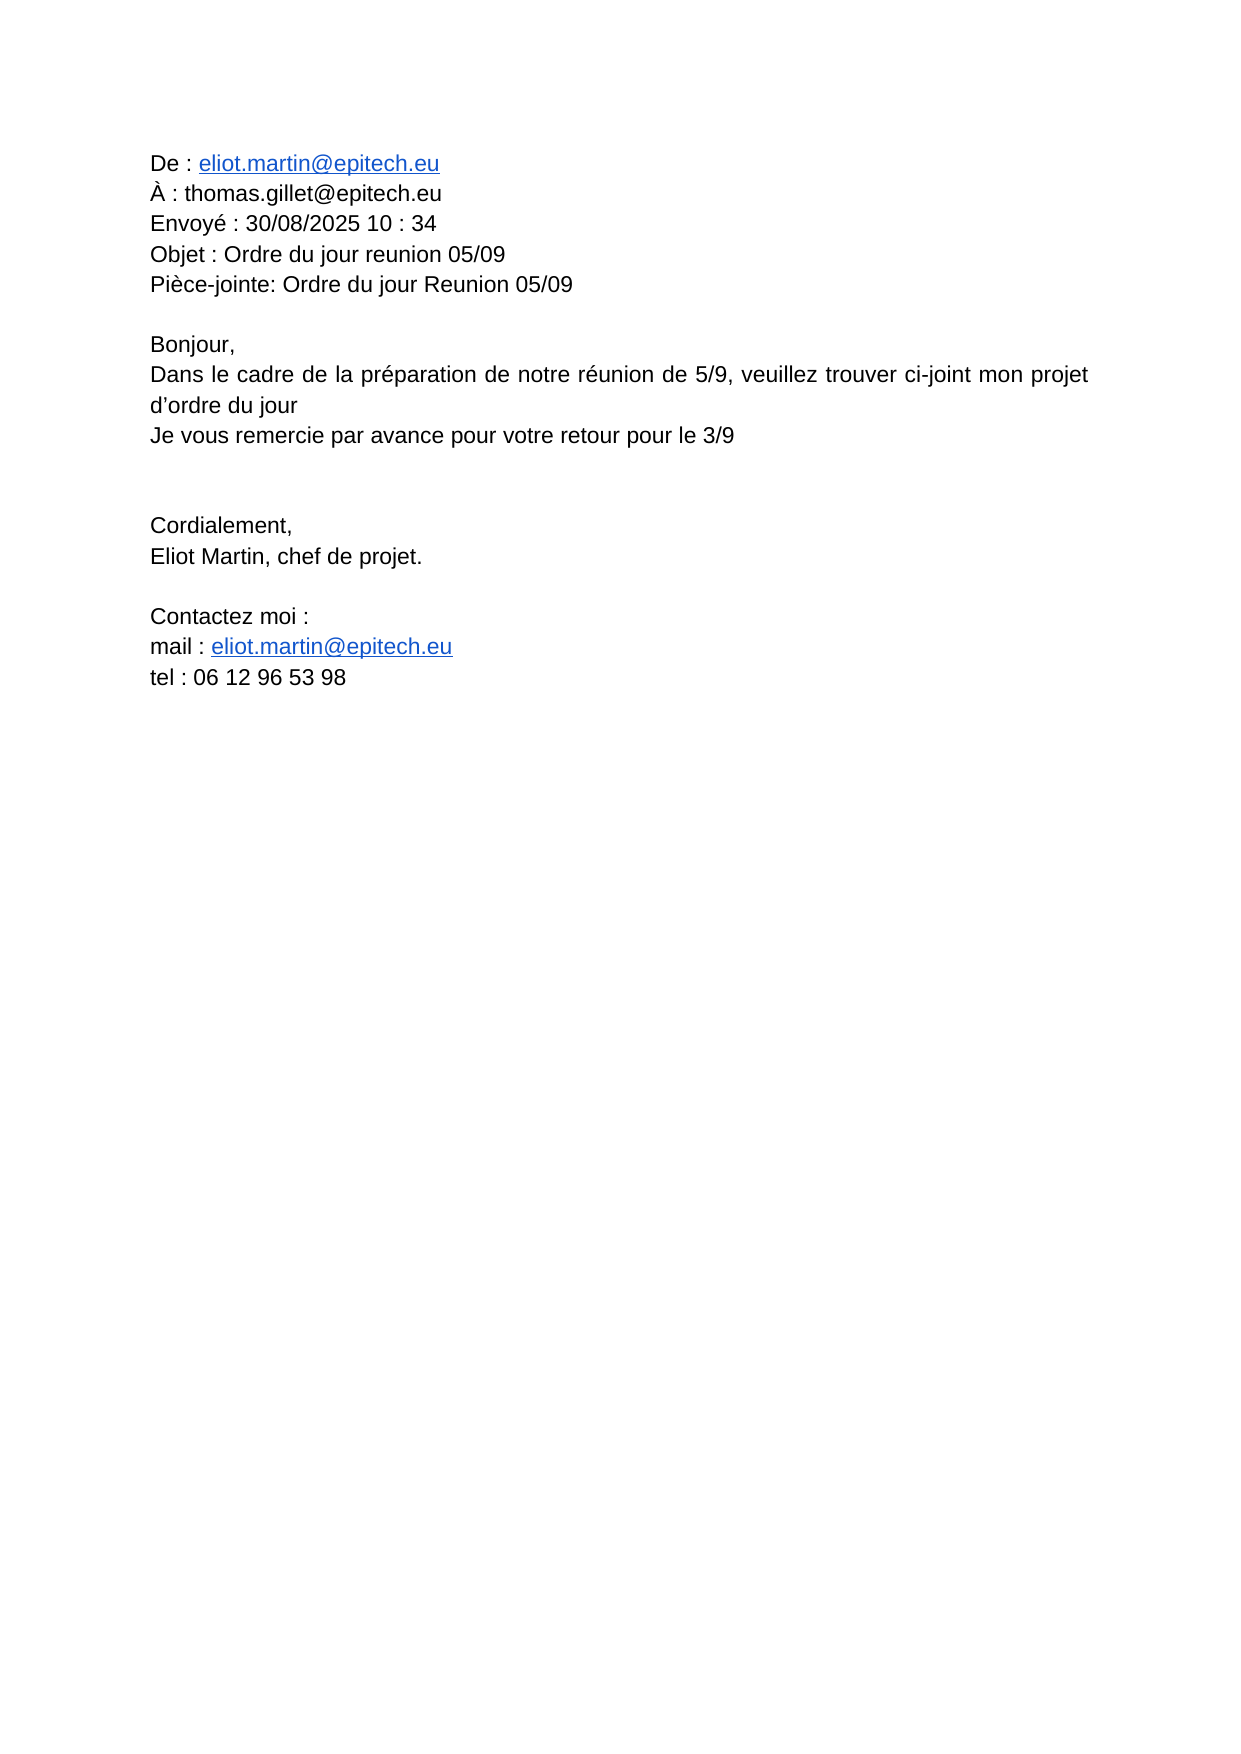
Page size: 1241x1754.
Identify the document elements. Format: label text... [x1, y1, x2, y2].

text De : eliot.martin@epitech.eu [150, 150, 1090, 176]
text À : thomas.gillet@epitech.eu [150, 180, 1090, 207]
text Eliot Martin, chef de projet. [150, 543, 1090, 569]
text Je vous remercie par avance pour votre retour pour le 3/9 [150, 422, 1090, 448]
text mail : eliot.martin@epitech.eu [150, 633, 1090, 660]
text Objet : Ordre du jour reunion 05/09 [150, 241, 1090, 267]
text Pièce-jointe: Ordre du jour Reunion 05/09 [150, 271, 1090, 297]
text tel : 06 12 96 53 98 [150, 663, 1090, 690]
text Dans le cadre de la préparation de notre réunion de 5/9, veuillez trouver ci-joint mon projet d’ordre du jour [150, 361, 1090, 418]
text Contactez moi : [150, 603, 1090, 629]
text Cordialement, [150, 512, 1090, 539]
text Envoyé : 30/08/2025 10 : 34 [150, 210, 1090, 237]
text Bonjour, [150, 331, 1090, 358]
